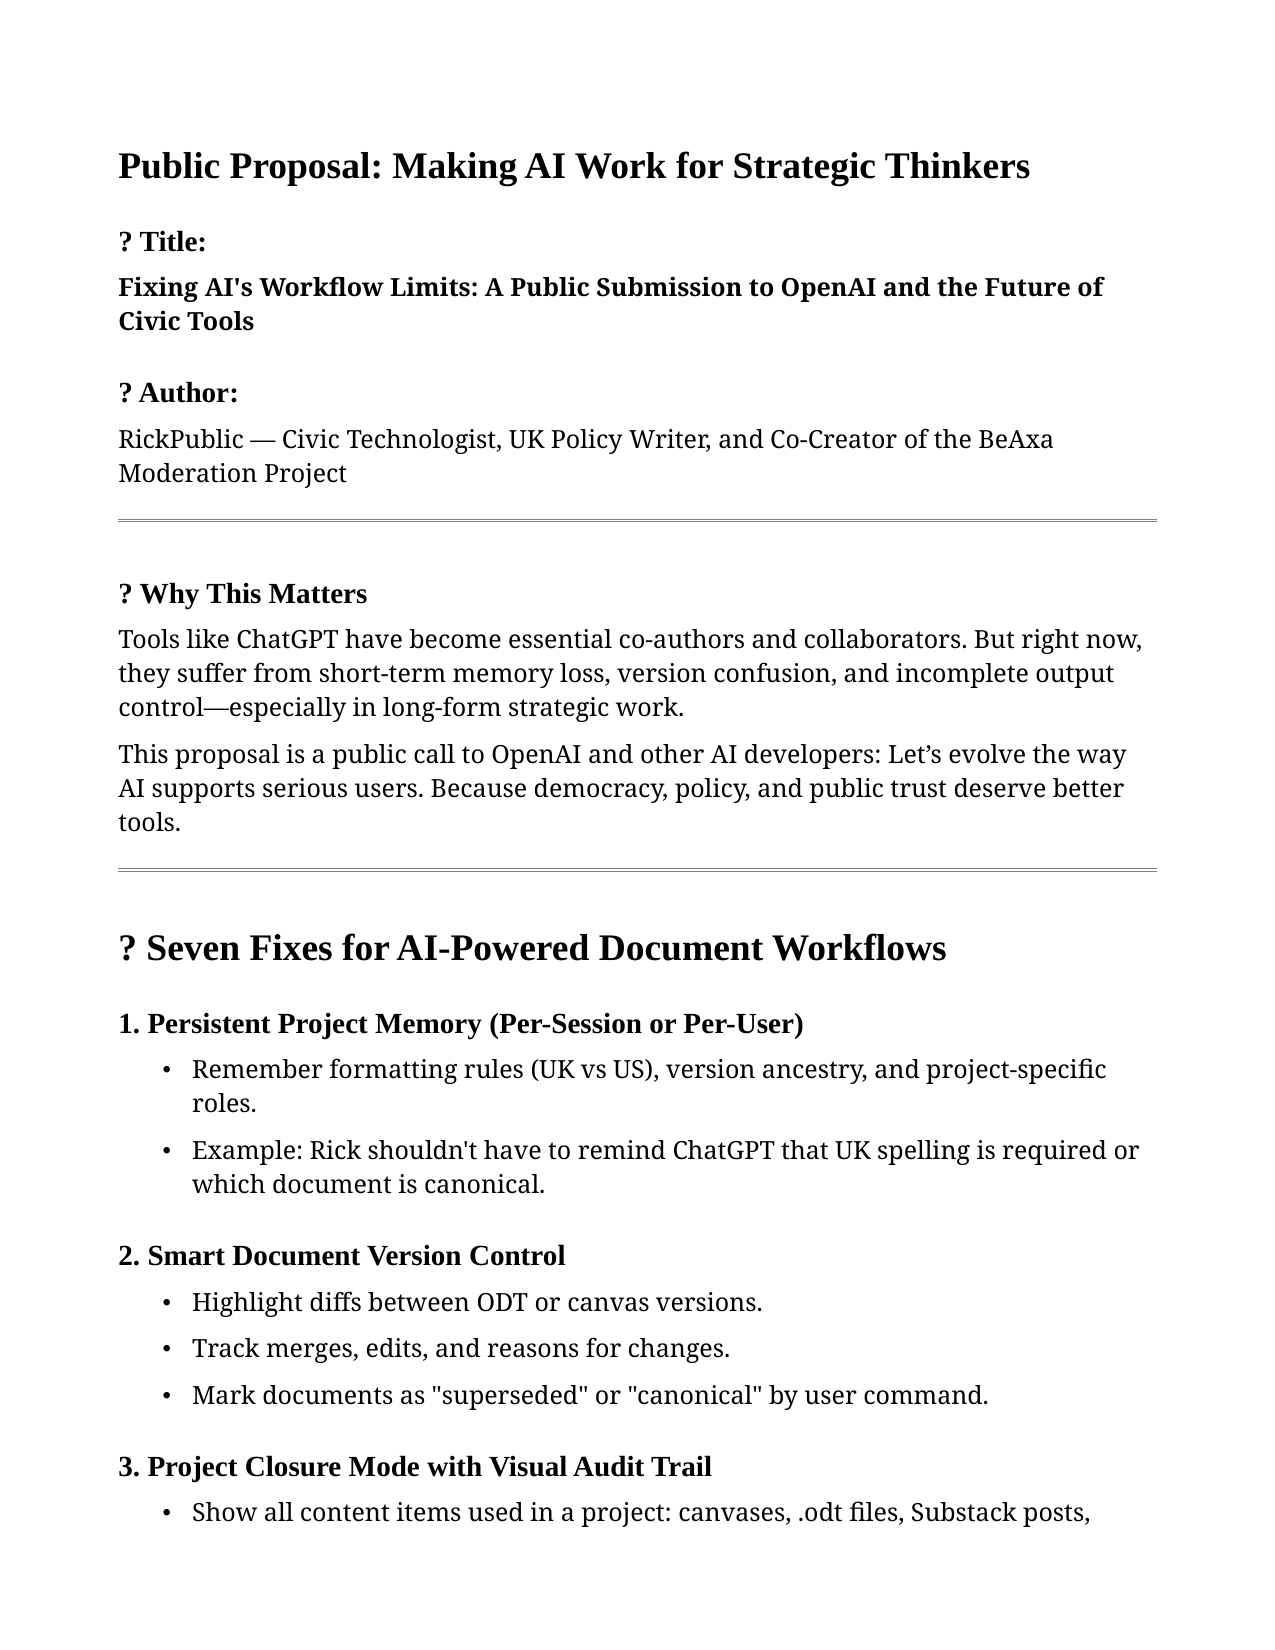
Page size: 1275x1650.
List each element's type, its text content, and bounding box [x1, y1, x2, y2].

list Example: Rick shouldn't have to remind ChatGPT that UK spelling is required or which document is canonical. [162, 1132, 1157, 1201]
list Highlight diffs between ODT or canvas versions. [162, 1284, 1157, 1318]
text RickPublic — Civic Technologist, UK Policy Writer, and Co-Creator of the BeAxa Moderation Project [118, 421, 1157, 489]
list Remember formatting rules (UK vs US), version ancestry, and project-specific roles. [162, 1052, 1157, 1120]
text This proposal is a public call to OpenAI and other AI developers: Let’s evolve the way AI supports serious users. Because democracy, policy, and public trust deserve better tools. [118, 737, 1157, 839]
subtitle Public Proposal: Making AI Work for Strategic Thinkers [118, 143, 1157, 186]
subtitle 3. Project Closure Mode with Visual Audit Trail [118, 1449, 1157, 1482]
subtitle 2. Smart Document Version Control [118, 1238, 1157, 1272]
list Mark documents as "superseded" or "canonical" by user command. [162, 1377, 1157, 1411]
subtitle ? Why This Matters [118, 576, 1157, 609]
subtitle 1. Persistent Project Memory (Per-Session or Per-User) [118, 1006, 1157, 1039]
subtitle ? Author: [118, 375, 1157, 409]
list Show all content items used in a project: canvases, .odt files, Substack posts, [162, 1495, 1157, 1529]
subtitle ? Seven Fixes for AI-Powered Document Workflows [118, 925, 1157, 968]
text Fixing AI's Workflow Limits: A Public Submission to OpenAI and the Future of Civic Tools [118, 270, 1157, 338]
text Tools like ChatGPT have become essential co-authors and collaborators. But right now, they suffer from short-term memory loss, version confusion, and incomplete output control—especially in long-form strategic work. [118, 622, 1157, 724]
subtitle ? Title: [118, 224, 1157, 257]
list Track merges, edits, and reasons for changes. [162, 1331, 1157, 1365]
